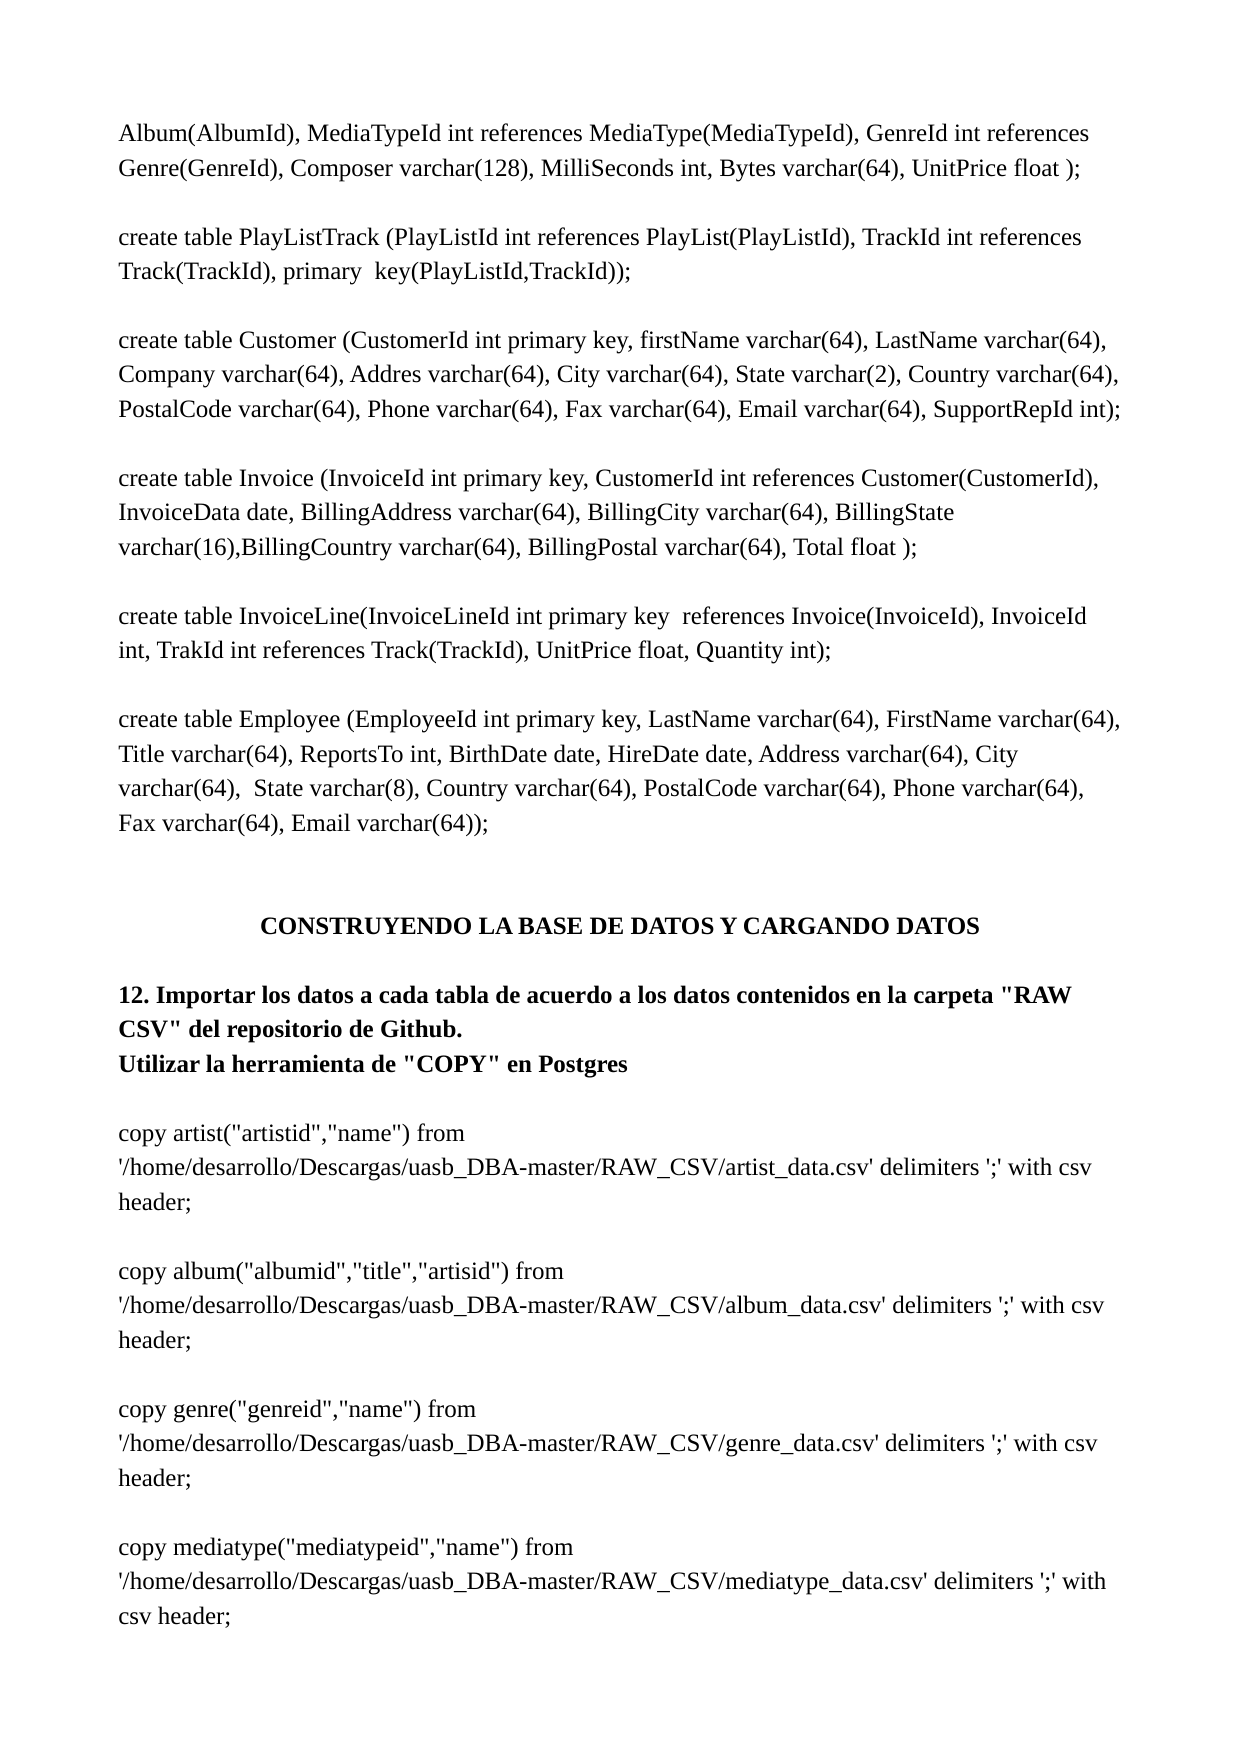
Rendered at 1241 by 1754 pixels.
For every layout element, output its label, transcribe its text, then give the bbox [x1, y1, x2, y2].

text copy album("albumid","title","artisid") from '/home/desarrollo/Descargas/uasb_DBA-master/RAW_CSV/album_data.csv' delimiters ';' with csv header; [118, 1256, 1122, 1354]
text CONSTRUYENDO LA BASE DE DATOS Y CARGANDO DATOS [118, 911, 1122, 940]
text Utilizar la herramienta de "COPY" en Postgres [118, 1049, 1122, 1078]
text create table Invoice (InvoiceId int primary key, CustomerId int references Customer(CustomerId), InvoiceData date, BillingAddress varchar(64), BillingCity varchar(64), BillingState varchar(16),BillingCountry varchar(64), BillingPostal varchar(64), Total float ); [118, 463, 1122, 561]
text Album(AlbumId), MediaTypeId int references MediaType(MediaTypeId), GenreId int references Genre(GenreId), Composer varchar(128), MilliSeconds int, Bytes varchar(64), UnitPrice float ); [118, 118, 1122, 181]
text copy genre("genreid","name") from '/home/desarrollo/Descargas/uasb_DBA-master/RAW_CSV/genre_data.csv' delimiters ';' with csv header; [118, 1394, 1122, 1492]
text 12. Importar los datos a cada tabla de acuerdo a los datos contenidos en la carpeta "RAW CSV" del repositorio de Github. [118, 980, 1122, 1043]
text copy mediatype("mediatypeid","name") from '/home/desarrollo/Descargas/uasb_DBA-master/RAW_CSV/mediatype_data.csv' delimiters ';' with csv header; [118, 1532, 1122, 1629]
text create table PlayListTrack (PlayListId int references PlayList(PlayListId), TrackId int references Track(TrackId), primary key(PlayListId,TrackId)); [118, 222, 1122, 285]
text create table Customer (CustomerId int primary key, firstName varchar(64), LastName varchar(64), Company varchar(64), Addres varchar(64), City varchar(64), State varchar(2), Country varchar(64), PostalCode varchar(64), Phone varchar(64), Fax varchar(64), Email varchar(64), SupportRepId int); [118, 325, 1122, 423]
text create table InvoiceLine(InvoiceLineId int primary key references Invoice(InvoiceId), InvoiceId int, TrakId int references Track(TrackId), UnitPrice float, Quantity int); [118, 601, 1122, 664]
text create table Employee (EmployeeId int primary key, LastName varchar(64), FirstName varchar(64), Title varchar(64), ReportsTo int, BirthDate date, HireDate date, Address varchar(64), City varchar(64), State varchar(8), Country varchar(64), PostalCode varchar(64), Phone varchar(64), Fax varchar(64), Email varchar(64)); [118, 704, 1122, 836]
text copy artist("artistid","name") from '/home/desarrollo/Descargas/uasb_DBA-master/RAW_CSV/artist_data.csv' delimiters ';' with csv header; [118, 1118, 1122, 1216]
